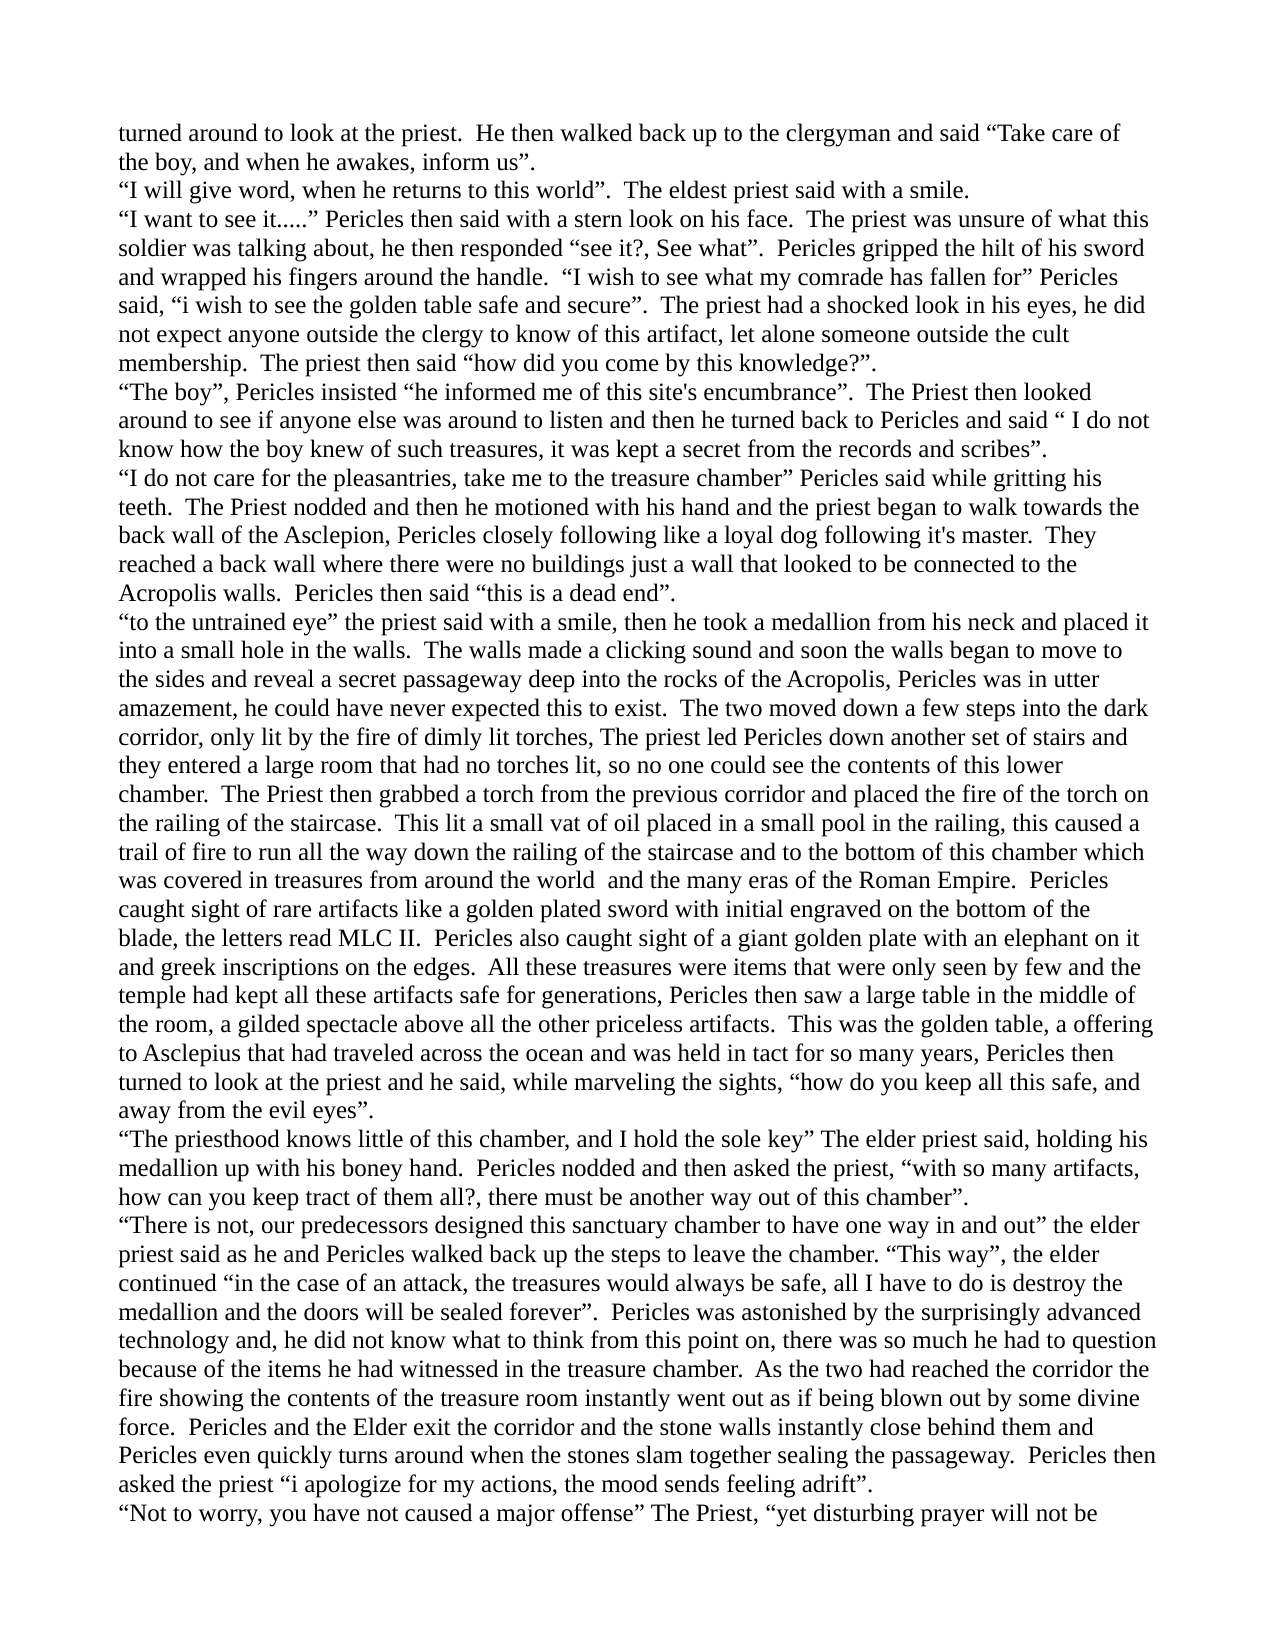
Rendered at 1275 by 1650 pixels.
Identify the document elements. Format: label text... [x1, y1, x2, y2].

text “I do not care for the pleasantries, take me to the treasure chamber” Pericles said while gritting his teeth. The Priest nodded and then he motioned with his hand and the priest began to walk towards the back wall of the Asclepion, Pericles closely following like a loyal dog following it's master. They reached a back wall where there were no buildings just a wall that looked to be connected to the Acropolis walls. Pericles then said “this is a dead end”. [118, 463, 1157, 607]
text “There is not, our predecessors designed this sanctuary chamber to have one way in and out” the elder priest said as he and Pericles walked back up the steps to leave the chamber. “This way”, the elder continued “in the case of an attack, the treasures would always be safe, all I have to do is destroy the medallion and the doors will be sealed forever”. Pericles was astonished by the surprisingly advanced technology and, he did not know what to think from this point on, there was so much he had to question because of the items he had witnessed in the treasure chamber. As the two had reached the corridor the fire showing the contents of the treasure room instantly went out as if being blown out by some divine force. Pericles and the Elder exit the corridor and the stone walls instantly close behind them and Pericles even quickly turns around when the stones slam together sealing the passageway. Pericles then asked the priest “i apologize for my actions, the mood sends feeling adrift”. [118, 1211, 1157, 1498]
text “The priesthood knows little of this chamber, and I hold the sole key” The elder priest said, holding his medallion up with his boney hand. Pericles nodded and then asked the priest, “with so many artifacts, how can you keep tract of them all?, there must be another way out of this chamber”. [118, 1124, 1157, 1211]
text “I want to see it.....” Pericles then said with a stern look on his face. The priest was unsure of what this soldier was talking about, he then responded “see it?, See what”. Pericles gripped the hilt of his sword and wrapped his fingers around the handle. “I wish to see what my comrade has fallen for” Pericles said, “i wish to see the golden table safe and secure”. The priest had a shocked look in his eyes, he did not expect anyone outside the clergy to know of this artifact, let alone someone outside the cult membership. The priest then said “how did you come by this knowledge?”. [118, 204, 1157, 377]
text “The boy”, Pericles insisted “he informed me of this site's encumbrance”. The Priest then looked around to see if anyone else was around to listen and then he turned back to Pericles and said “ I do not know how the boy knew of such treasures, it was kept a secret from the records and scribes”. [118, 377, 1157, 463]
text “Not to worry, you have not caused a major offense” The Priest, “yet disturbing prayer will not be [118, 1498, 1157, 1527]
text “to the untrained eye” the priest said with a smile, then he took a medallion from his neck and placed it into a small hole in the walls. The walls made a clicking sound and soon the walls began to move to the sides and reveal a secret passageway deep into the rocks of the Acropolis, Pericles was in utter amazement, he could have never expected this to exist. The two moved down a few steps into the dark corridor, only lit by the fire of dimly lit torches, The priest led Pericles down another set of stairs and they entered a large room that had no torches lit, so no one could see the contents of this lower chamber. The Priest then grabbed a torch from the previous corridor and placed the fire of the torch on the railing of the staircase. This lit a small vat of oil placed in a small pool in the railing, this caused a trail of fire to run all the way down the railing of the staircase and to the bottom of this chamber which was covered in treasures from around the world and the many eras of the Roman Empire. Pericles caught sight of rare artifacts like a golden plated sword with initial engraved on the bottom of the blade, the letters read MLC II. Pericles also caught sight of a giant golden plate with an elephant on it and greek inscriptions on the edges. All these treasures were items that were only seen by few and the temple had kept all these artifacts safe for generations, Pericles then saw a large table in the middle of the room, a gilded spectacle above all the other priceless artifacts. This was the golden table, a offering to Asclepius that had traveled across the ocean and was held in tact for so many years, Pericles then turned to look at the priest and he said, while marveling the sights, “how do you keep all this safe, and away from the evil eyes”. [118, 607, 1157, 1124]
text turned around to look at the priest. He then walked back up to the clergyman and said “Take care of the boy, and when he awakes, inform us”. [118, 118, 1157, 176]
text “I will give word, when he returns to this world”. The eldest priest said with a smile. [118, 176, 1157, 204]
